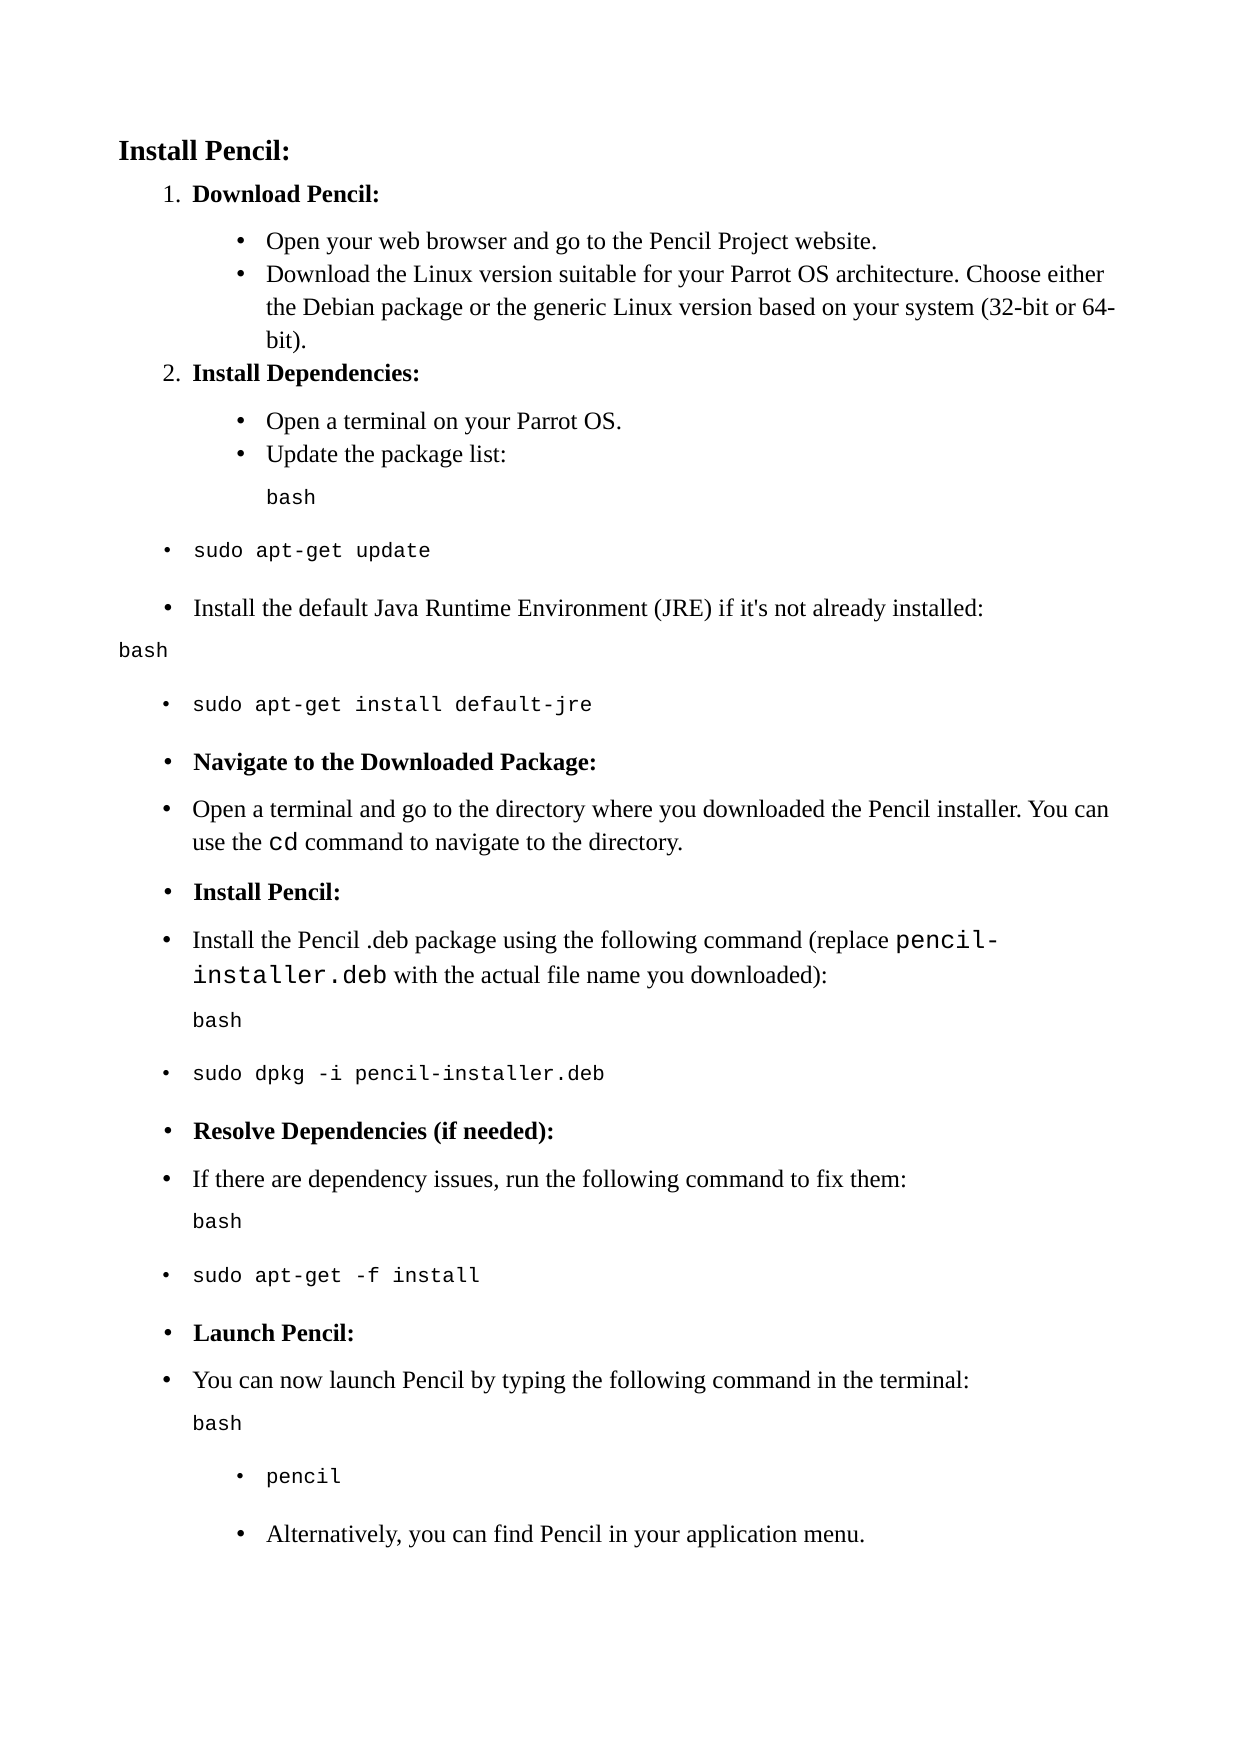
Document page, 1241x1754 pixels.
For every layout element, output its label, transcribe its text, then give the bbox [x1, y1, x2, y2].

list Launch Pencil: [164, 1318, 1122, 1347]
list pencil [236, 1466, 1122, 1490]
list Download the Linux version suitable for your Parrot OS architecture. Choose either the Debian package or the generic Linux version based on your system (32-bit or 64-bit). [236, 259, 1122, 354]
list sudo dpkg -i pencil-installer.deb [162, 1063, 1122, 1087]
list Alternatively, you can find Pencil in your application menu. [236, 1519, 1122, 1548]
list Install the Pencil .deb package using the following command (replace pencil-installer.deb with the actual file name you downloaded): [162, 925, 1122, 991]
list Resolve Dependencies (if needed): [164, 1116, 1122, 1145]
list sudo apt-get -f install [162, 1265, 1122, 1288]
text bash [118, 641, 1122, 664]
list Install the default Java Runtime Environment (JRE) if it's not already installed: [164, 593, 1122, 622]
list Open your web browser and go to the Pencil Project website. [236, 226, 1122, 255]
list Download Pencil: [162, 179, 1122, 207]
list Install Dependencies: [162, 358, 1122, 387]
list bash [236, 487, 1122, 510]
list sudo apt-get update [164, 540, 1122, 563]
list You can now launch Pencil by typing the following command in the terminal: [162, 1365, 1122, 1394]
subtitle Install Pencil: [118, 133, 1122, 166]
list bash [162, 1010, 1122, 1034]
list Open a terminal on your Parrot OS. [236, 406, 1122, 435]
list Update the package list: [236, 439, 1122, 468]
list If there are dependency issues, run the following command to fix them: [162, 1164, 1122, 1193]
list Open a terminal and go to the directory where you downloaded the Pencil installer. You can use the cd command to navigate to the directory. [162, 794, 1122, 858]
list sudo apt-get install default-jre [162, 694, 1122, 717]
list Install Pencil: [164, 877, 1122, 906]
list bash [162, 1413, 1122, 1437]
list bash [162, 1212, 1122, 1235]
list Navigate to the Downloaded Package: [164, 747, 1122, 776]
